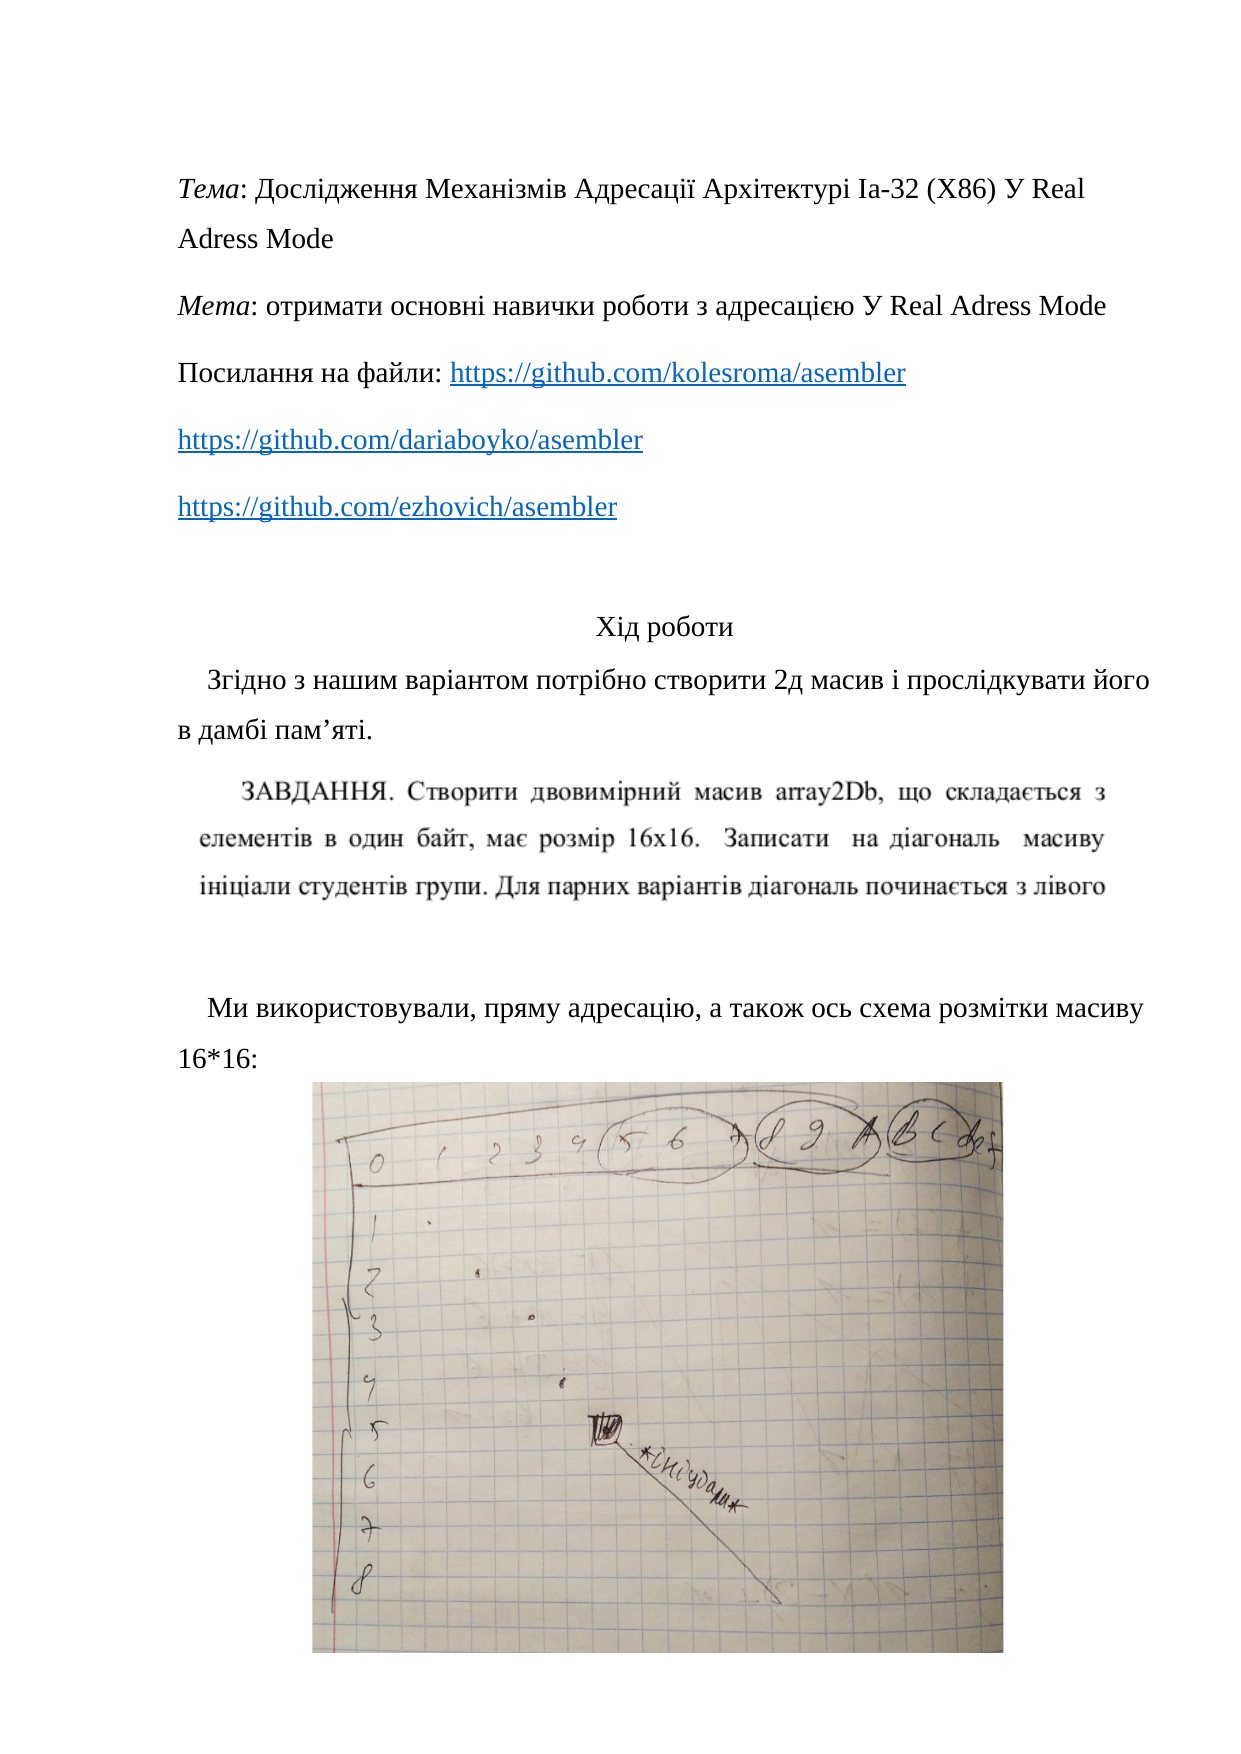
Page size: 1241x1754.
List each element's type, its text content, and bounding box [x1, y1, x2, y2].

text Тема: Дослідження Механізмів Адресації Архітектурі Іа-32 (Х86) У Real Adress Mode [177, 171, 1152, 255]
text Згідно з нашим варіантом потрібно створити 2д масив і прослідкувати його в дамбі пам’яті. [177, 662, 1152, 746]
text Ми використовували, пряму адресацію, а також ось схема розмітки масиву 16*16: [177, 779, 1152, 1074]
text https://github.com/ezhovich/asembler [177, 489, 1152, 523]
text Хід роботи [177, 609, 1152, 642]
text Посилання на файли: https://github.com/kolesroma/asembler [177, 355, 1152, 389]
picture [312, 1082, 1004, 1653]
text https://github.com/dariaboyko/asembler [177, 422, 1152, 456]
picture [183, 748, 1159, 941]
text Мета: отримати основні навички роботи з адресацією У Real Adress Mode [177, 288, 1152, 322]
